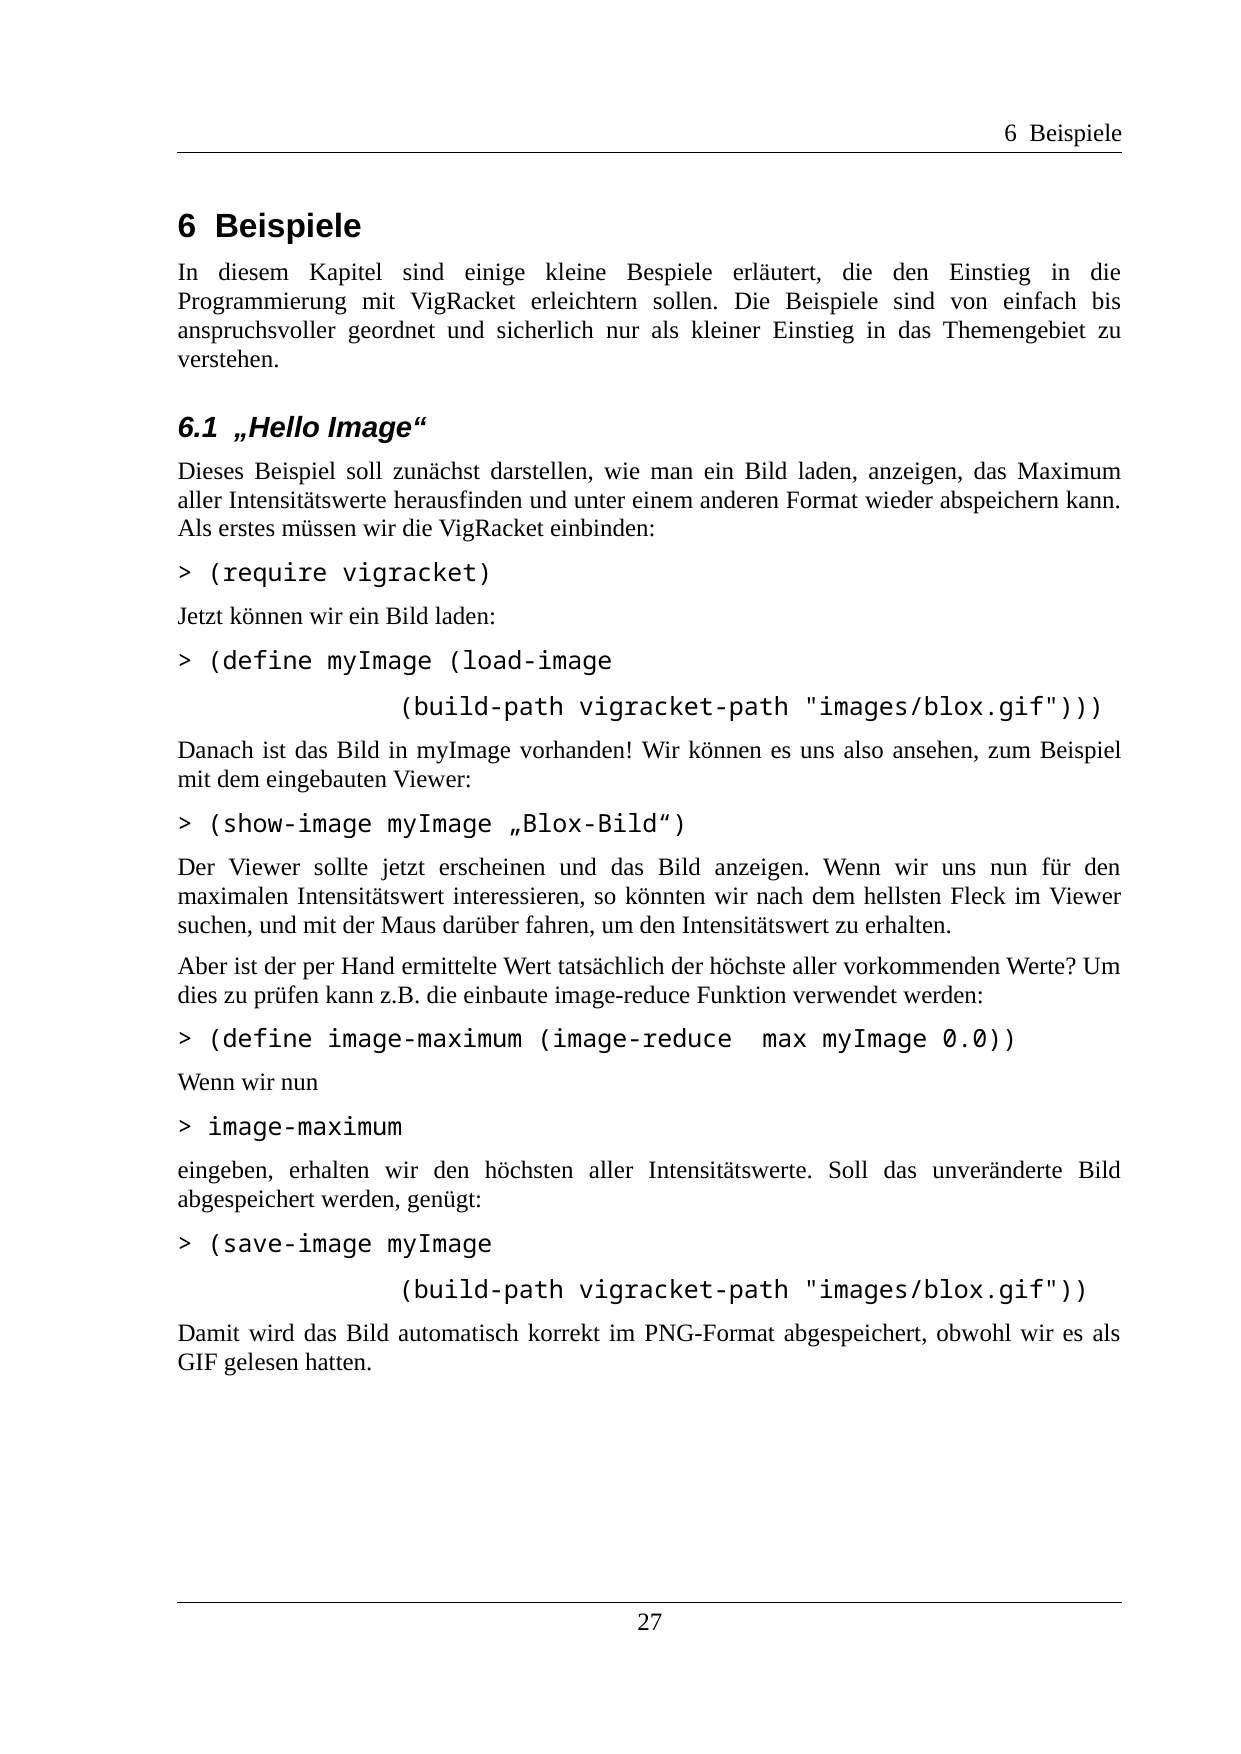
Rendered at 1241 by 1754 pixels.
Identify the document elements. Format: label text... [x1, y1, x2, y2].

text > image-maximum [177, 1109, 1122, 1143]
text Dieses Beispiel soll zunächst darstellen, wie man ein Bild laden, anzeigen, das Maximum aller Intensitätswerte herausfinden und unter einem anderen Format wieder abspeichern kann. Als erstes müssen wir die VigRacket einbinden: [177, 456, 1122, 542]
subtitle 6 Beispiele [177, 206, 1122, 245]
text eingeben, erhalten wir den höchsten aller Intensitätswerte. Soll das unveränderte Bild abgespeichert werden, genügt: [177, 1155, 1122, 1213]
text > (save-image myImage [177, 1225, 1122, 1259]
text > (define myImage (load-image [177, 642, 1122, 677]
text (build-path vigracket-path "images/blox.gif"))) [177, 689, 1122, 723]
text Damit wird das Bild automatisch korrekt im PNG-Format abgespeichert, obwohl wir es als GIF gelesen hatten. [177, 1318, 1122, 1376]
text Danach ist das Bild in myImage vorhanden! Wir können es uns also ansehen, zum Beispiel mit dem eingebauten Viewer: [177, 736, 1122, 793]
text > (define image-maximum (image-reduce max myImage 0.0)) [177, 1021, 1122, 1055]
text Jetzt können wir ein Bild laden: [177, 601, 1122, 630]
text > (show-image myImage „Blox-Bild“) [177, 806, 1122, 840]
text > (require vigracket) [177, 555, 1122, 589]
text Der Viewer sollte jetzt erscheinen und das Bild anzeigen. Wenn wir uns nun für den maximalen Intensitätswert interessieren, so könnten wir nach dem hellsten Fleck im Viewer suchen, und mit der Maus darüber fahren, um den Intensitätswert zu erhalten. [177, 852, 1122, 938]
text (build-path vigracket-path "images/blox.gif")) [177, 1272, 1122, 1306]
subtitle 6.1 „Hello Image“ [177, 410, 1122, 443]
text In diesem Kapitel sind einige kleine Bespiele erläutert, die den Einstieg in die Programmierung mit VigRacket erleichtern sollen. Die Beispiele sind von einfach bis anspruchsvoller geordnet und sicherlich nur als kleiner Einstieg in das Themengebiet zu verstehen. [177, 257, 1122, 372]
text Aber ist der per Hand ermittelte Wert tatsächlich der höchste aller vorkommenden Werte? Um dies zu prüfen kann z.B. die einbaute image-reduce Funktion verwendet werden: [177, 951, 1122, 1008]
text Wenn wir nun [177, 1067, 1122, 1096]
